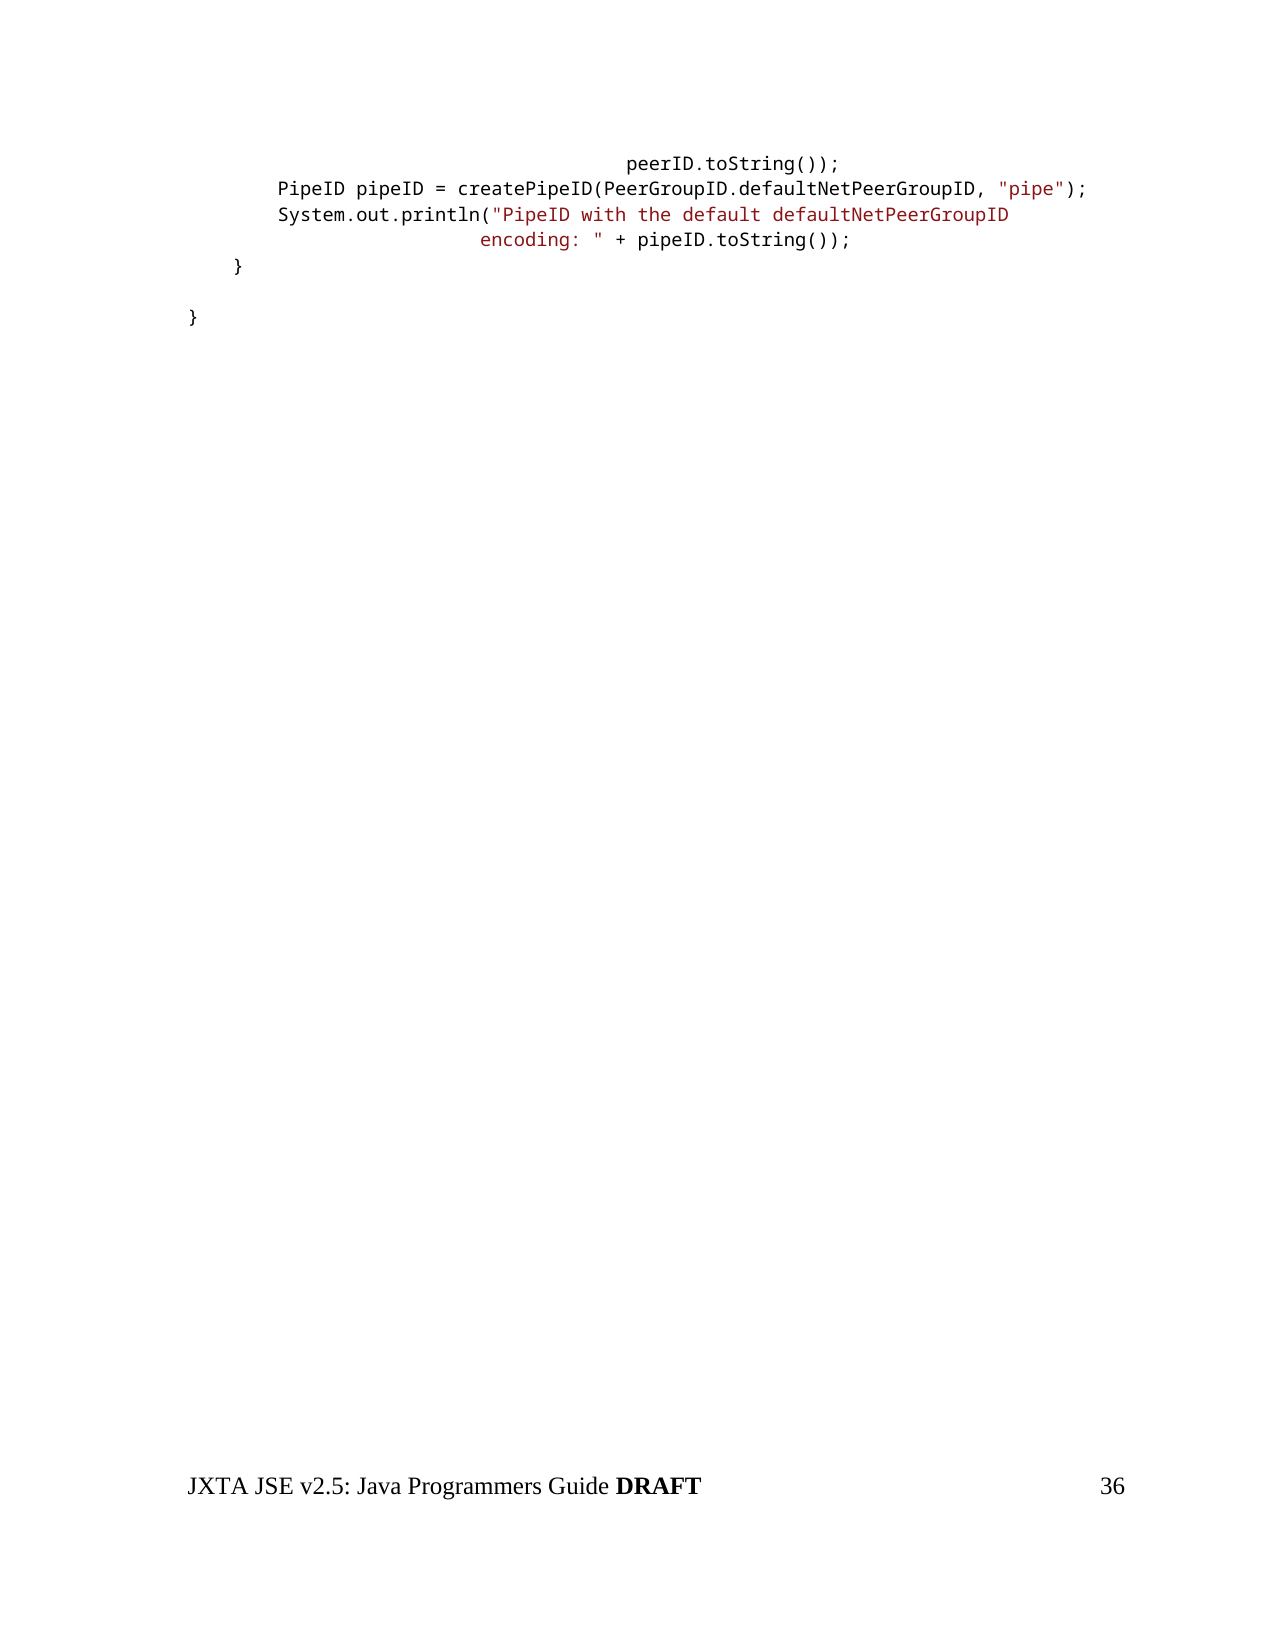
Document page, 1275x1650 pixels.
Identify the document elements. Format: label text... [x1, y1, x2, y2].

text encoding: " + pipeID.toString()); [187, 227, 1125, 252]
text System.out.println("PipeID with the default defaultNetPeerGroupID [187, 201, 1125, 227]
text } [187, 252, 1125, 278]
text } [187, 303, 1125, 329]
text peerID.toString()); [187, 150, 1233, 176]
text PipeID pipeID = createPipeID(PeerGroupID.defaultNetPeerGroupID, "pipe"); [187, 176, 1233, 201]
